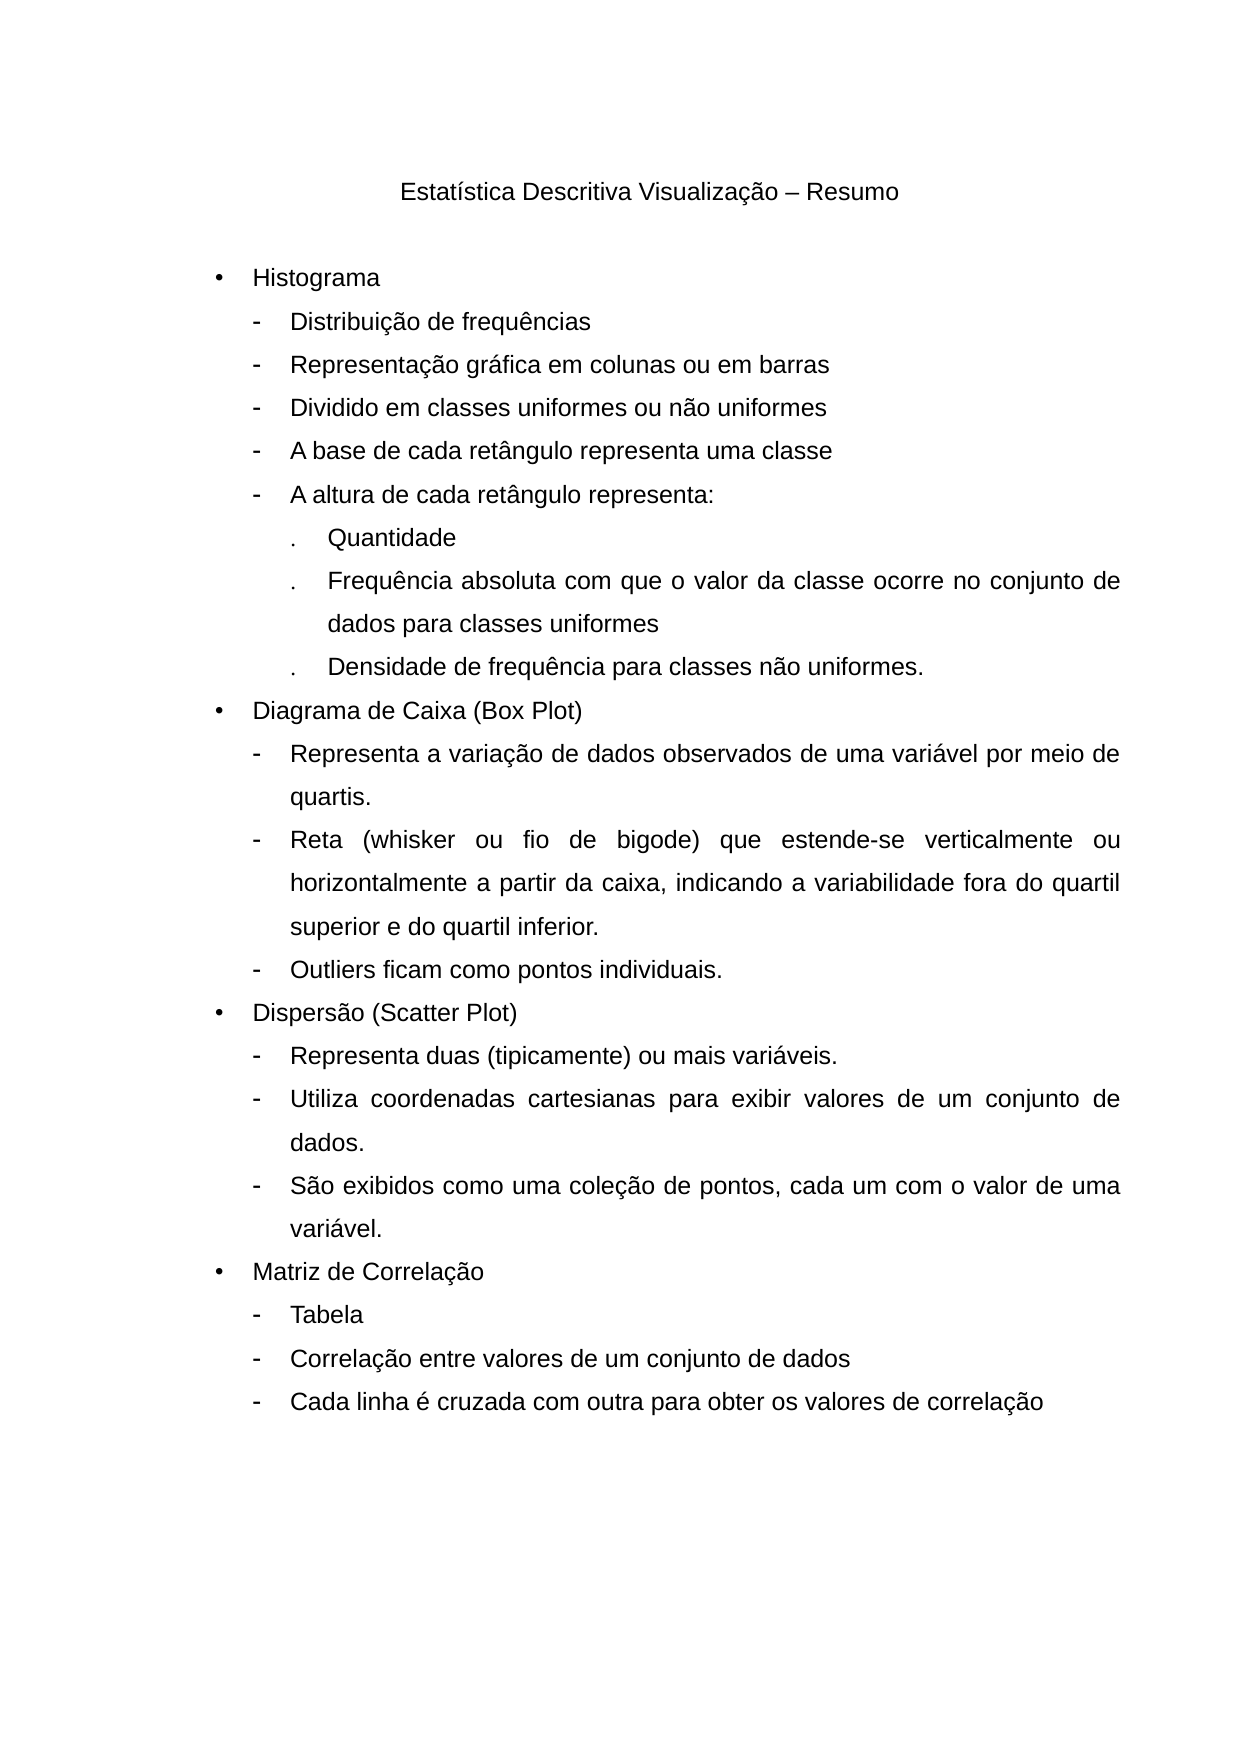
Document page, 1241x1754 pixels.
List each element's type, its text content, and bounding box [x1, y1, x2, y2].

list Histograma [215, 263, 1122, 292]
list Outliers ficam como pontos individuais. [252, 955, 1122, 983]
list Matriz de Correlação [215, 1257, 1122, 1286]
list A altura de cada retângulo representa: [252, 479, 1122, 508]
list Reta (whisker ou fio de bigode) que estende-se verticalmente ou horizontalmente a partir da caixa, indicando a variabilidade fora do quartil superior e do quartil inferior. [252, 825, 1122, 940]
list A base de cada retângulo representa uma classe [252, 436, 1122, 465]
list Representa duas (tipicamente) ou mais variáveis. [252, 1041, 1122, 1070]
list Tabela [252, 1300, 1122, 1329]
list Quantidade [290, 523, 1122, 552]
list Cada linha é cruzada com outra para obter os valores de correlação [252, 1387, 1122, 1416]
list Distribuição de frequências [252, 307, 1122, 336]
list Representação gráfica em colunas ou em barras [252, 350, 1122, 379]
list Correlação entre valores de um conjunto de dados [252, 1343, 1122, 1372]
list Dispersão (Scatter Plot) [215, 998, 1122, 1027]
text Estatística Descritiva Visualização – Resumo [177, 177, 1122, 206]
list Diagrama de Caixa (Box Plot) [215, 696, 1122, 724]
list Frequência absoluta com que o valor da classe ocorre no conjunto de dados para classes uniformes [290, 566, 1122, 638]
list São exibidos como uma coleção de pontos, cada um com o valor de uma variável. [252, 1171, 1122, 1243]
list Utiliza coordenadas cartesianas para exibir valores de um conjunto de dados. [252, 1084, 1122, 1156]
list Representa a variação de dados observados de uma variável por meio de quartis. [252, 739, 1122, 811]
list Dividido em classes uniformes ou não uniformes [252, 393, 1122, 422]
list Densidade de frequência para classes não uniformes. [290, 652, 1122, 681]
